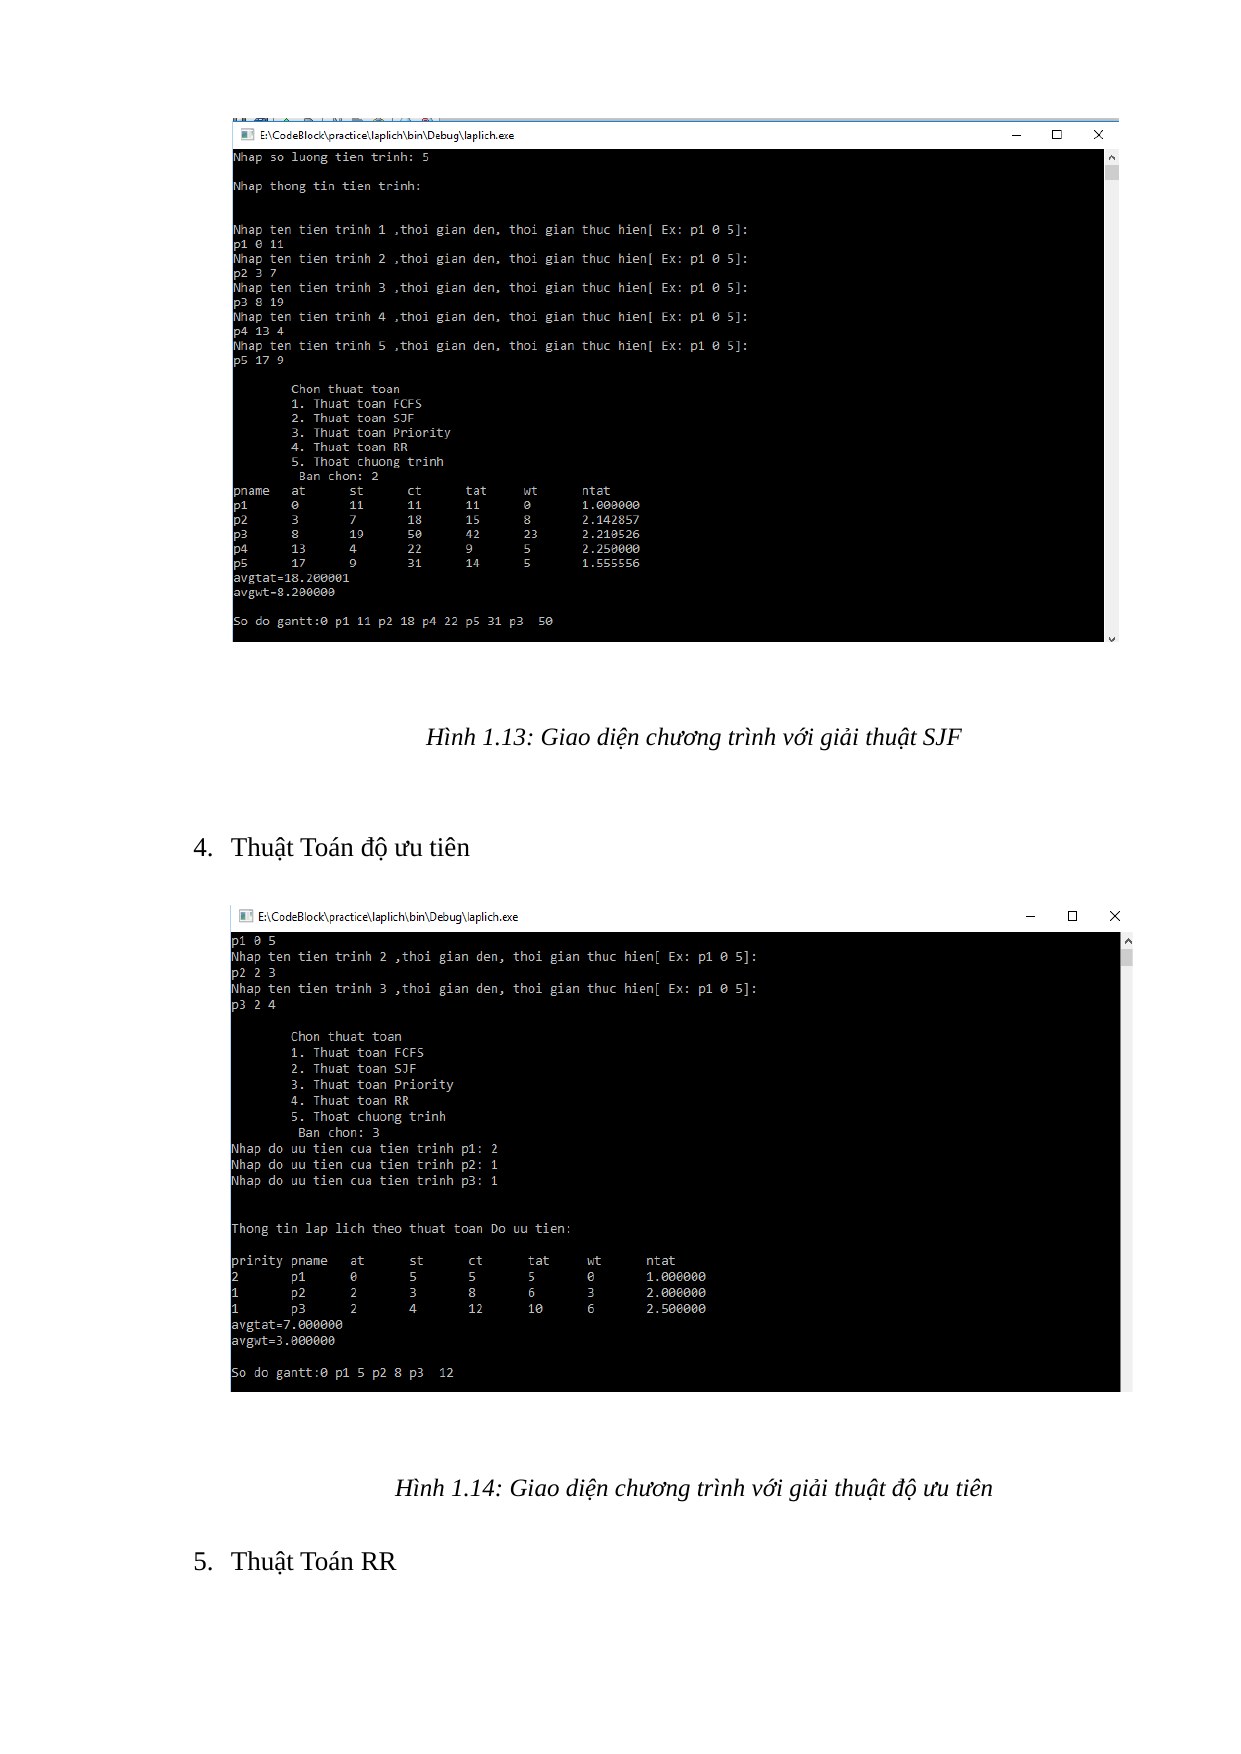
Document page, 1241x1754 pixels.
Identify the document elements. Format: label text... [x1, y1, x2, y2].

list Hình 1.14: Giao diện chương trình với giải thuật độ ưu tiên [268, 1473, 1122, 1502]
list Thuật Toán độ ưu tiên [193, 831, 1122, 862]
list Thuật Toán RR [193, 1545, 1122, 1576]
picture [230, 905, 1133, 1392]
picture [232, 118, 1119, 642]
list Hình 1.13: Giao diện chương trình với giải thuật SJF [268, 722, 1122, 751]
